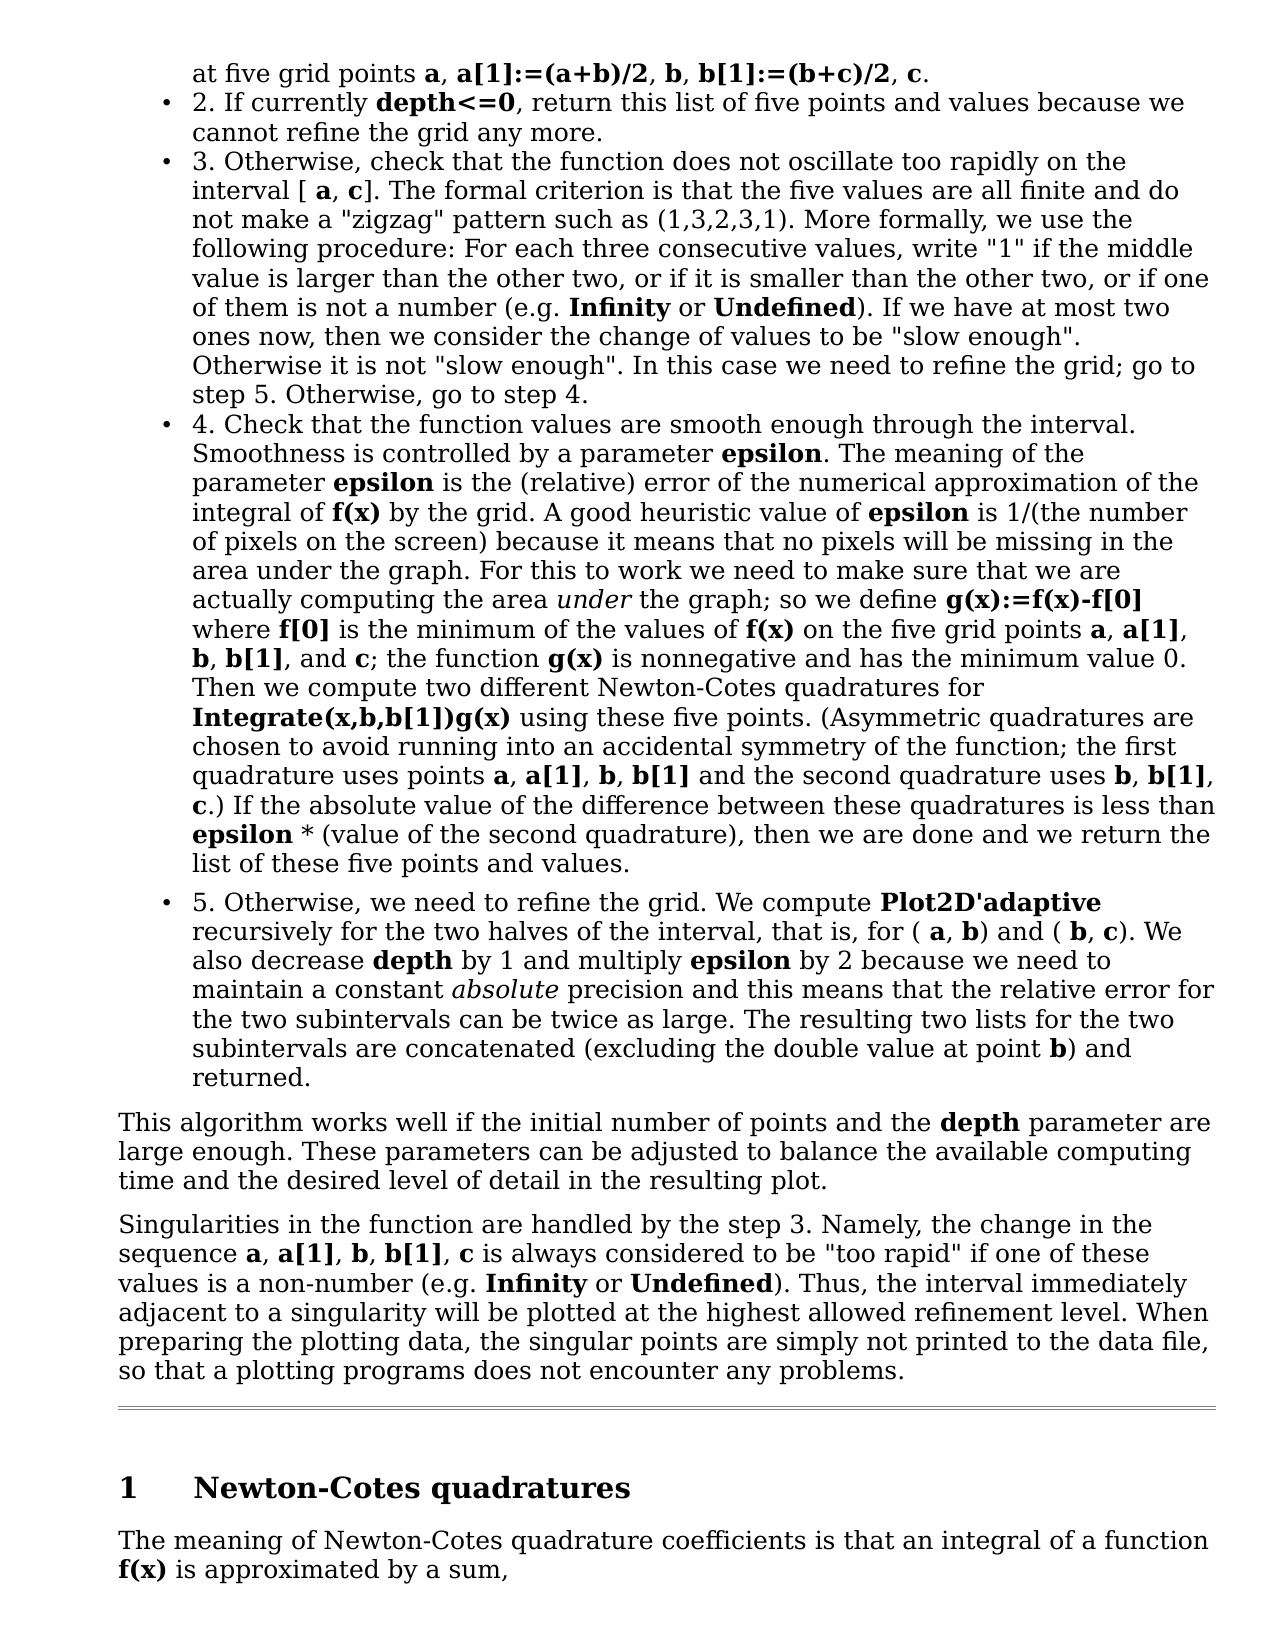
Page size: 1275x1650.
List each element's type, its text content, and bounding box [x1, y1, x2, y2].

list 2. If currently depth<=0, return this list of five points and values because we cannot refine the grid any more. [162, 88, 1216, 147]
list 3. Otherwise, check that the function does not oscillate too rapidly on the interval [ a, c]. The formal criterion is that the five values are all finite and do not make a "zigzag" pattern such as (1,3,2,3,1). More formally, we use the following procedure: For each three consecutive values, write "1" if the middle value is larger than the other two, or if it is smaller than the other two, or if one of them is not a number (e.g. Infinity or Undefined). If we have at most two ones now, then we consider the change of values to be "slow enough". Otherwise it is not "slow enough". In this case we need to refine the grid; go to step 5. Otherwise, go to step 4. [162, 147, 1216, 410]
text Singularities in the function are handled by the step 3. Namely, the change in the sequence a, a[1], b, b[1], c is always considered to be "too rapid" if one of these values is a non-number (e.g. Infinity or Undefined). Thus, the interval immediately adjacent to a singularity will be plotted at the highest allowed refinement level. When preparing the plotting data, the singular points are simply not printed to the data file, so that a plotting programs does not encounter any problems. [118, 1210, 1216, 1386]
subtitle Newton-Cotes quadratures [118, 1471, 1216, 1505]
text This algorithm works well if the initial number of points and the depth parameter are large enough. These parameters can be adjusted to balance the available computing time and the desired level of detail in the resulting plot. [118, 1108, 1216, 1195]
text The meaning of Newton-Cotes quadrature coefficients is that an integral of a function f(x) is approximated by a sum, [118, 1526, 1216, 1585]
list at five grid points a, a[1]:=(a+b)/2, b, b[1]:=(b+c)/2, c. [162, 59, 1216, 88]
list 4. Check that the function values are smooth enough through the interval. Smoothness is controlled by a parameter epsilon. The meaning of the parameter epsilon is the (relative) error of the numerical approximation of the integral of f(x) by the grid. A good heuristic value of epsilon is 1/(the number of pixels on the screen) because it means that no pixels will be missing in the area under the graph. For this to work we need to make sure that we are actually computing the area under the graph; so we define g(x):=f(x)-f[0] where f[0] is the minimum of the values of f(x) on the five grid points a, a[1], b, b[1], and c; the function g(x) is nonnegative and has the minimum value 0. Then we compute two different Newton-Cotes quadratures for Integrate(x,b,b[1])g(x) using these five points. (Asymmetric quadratures are chosen to avoid running into an accidental symmetry of the function; the first quadrature uses points a, a[1], b, b[1] and the second quadrature uses b, b[1], c.) If the absolute value of the difference between these quadratures is less than epsilon * (value of the second quadrature), then we are done and we return the list of these five points and values. [162, 410, 1216, 879]
list 5. Otherwise, we need to refine the grid. We compute Plot2D'adaptive recursively for the two halves of the interval, that is, for ( a, b) and ( b, c). We also decrease depth by 1 and multiply epsilon by 2 because we need to maintain a constant absolute precision and this means that the relative error for the two subintervals can be twice as large. The resulting two lists for the two subintervals are concatenated (excluding the double value at point b) and returned. [162, 888, 1216, 1093]
